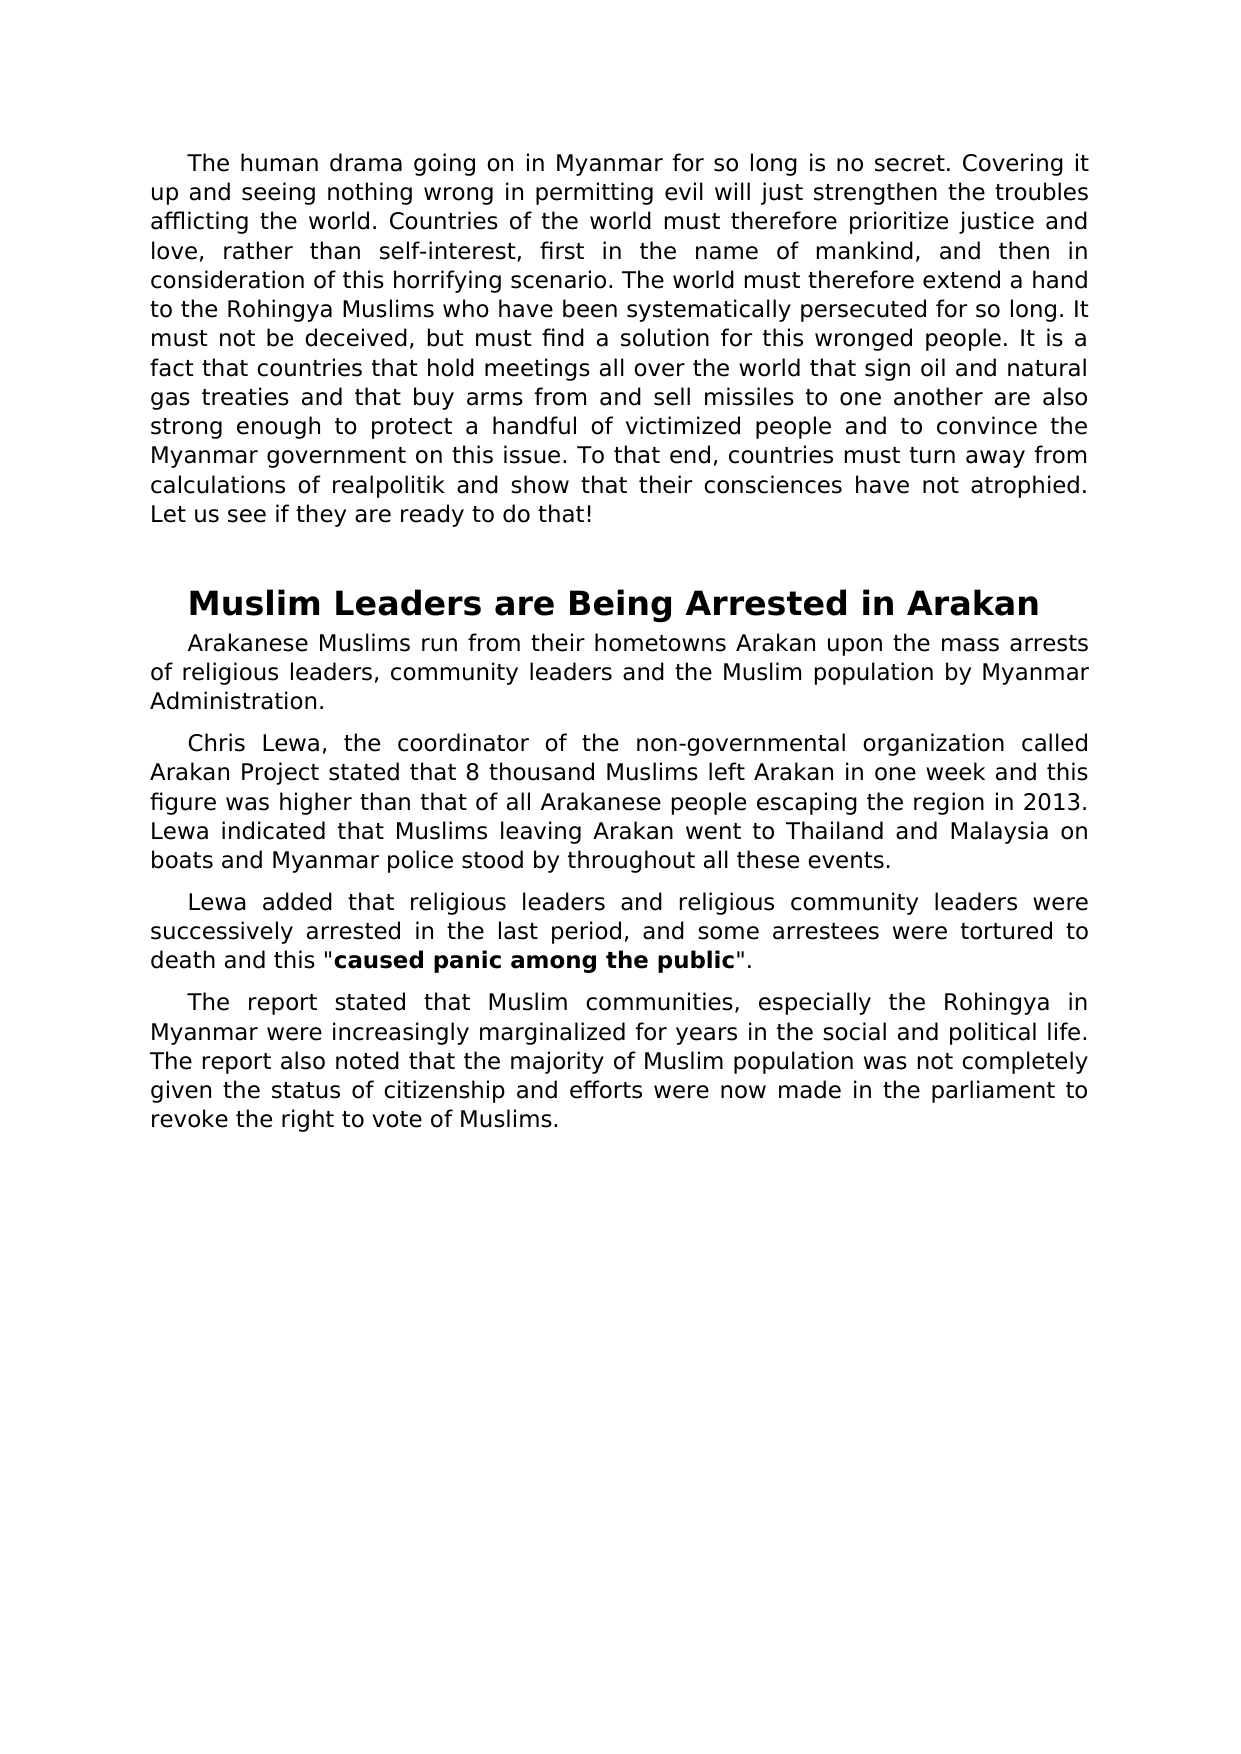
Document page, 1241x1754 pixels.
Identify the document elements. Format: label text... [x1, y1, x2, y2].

text The report stated that Muslim communities, especially the Rohingya in Myanmar were increasingly marginalized for years in the social and political life. The report also noted that the majority of Muslim population was not completely given the status of citizenship and efforts were now made in the parliament to revoke the right to vote of Muslims. [150, 989, 1090, 1133]
text The human drama going on in Myanmar for so long is no secret. Covering it up and seeing nothing wrong in permitting evil will just strengthen the troubles afflicting the world. Countries of the world must therefore prioritize justice and love, rather than self-interest, first in the name of mankind, and then in consideration of this horrifying scenario. The world must therefore extend a hand to the Rohingya Muslims who have been systematically persecuted for so long. It must not be deceived, but must find a solution for this wronged people. It is a fact that countries that hold meetings all over the world that sign oil and natural gas treaties and that buy arms from and sell missiles to one another are also strong enough to protect a handful of victimized people and to convince the Myanmar government on this issue. To that end, countries must turn away from calculations of realpolitik and show that their consciences have not atrophied. Let us see if they are ready to do that! [150, 150, 1090, 528]
text Lewa added that religious leaders and religious community leaders were successively arrested in the last period, and some arrestees were tortured to death and this "caused panic among the public". [150, 889, 1090, 974]
text Arakanese Muslims run from their hometowns Arakan upon the mass arrests of religious leaders, community leaders and the Muslim population by Myanmar Administration. [150, 630, 1090, 715]
subtitle Muslim Leaders are Being Arrested in Arakan [187, 585, 1090, 624]
text Chris Lewa, the coordinator of the non-governmental organization called Arakan Project stated that 8 thousand Muslims left Arakan in one week and this figure was higher than that of all Arakanese people escaping the region in 2013. Lewa indicated that Muslims leaving Arakan went to Thailand and Malaysia on boats and Myanmar police stood by throughout all these events. [150, 730, 1090, 874]
